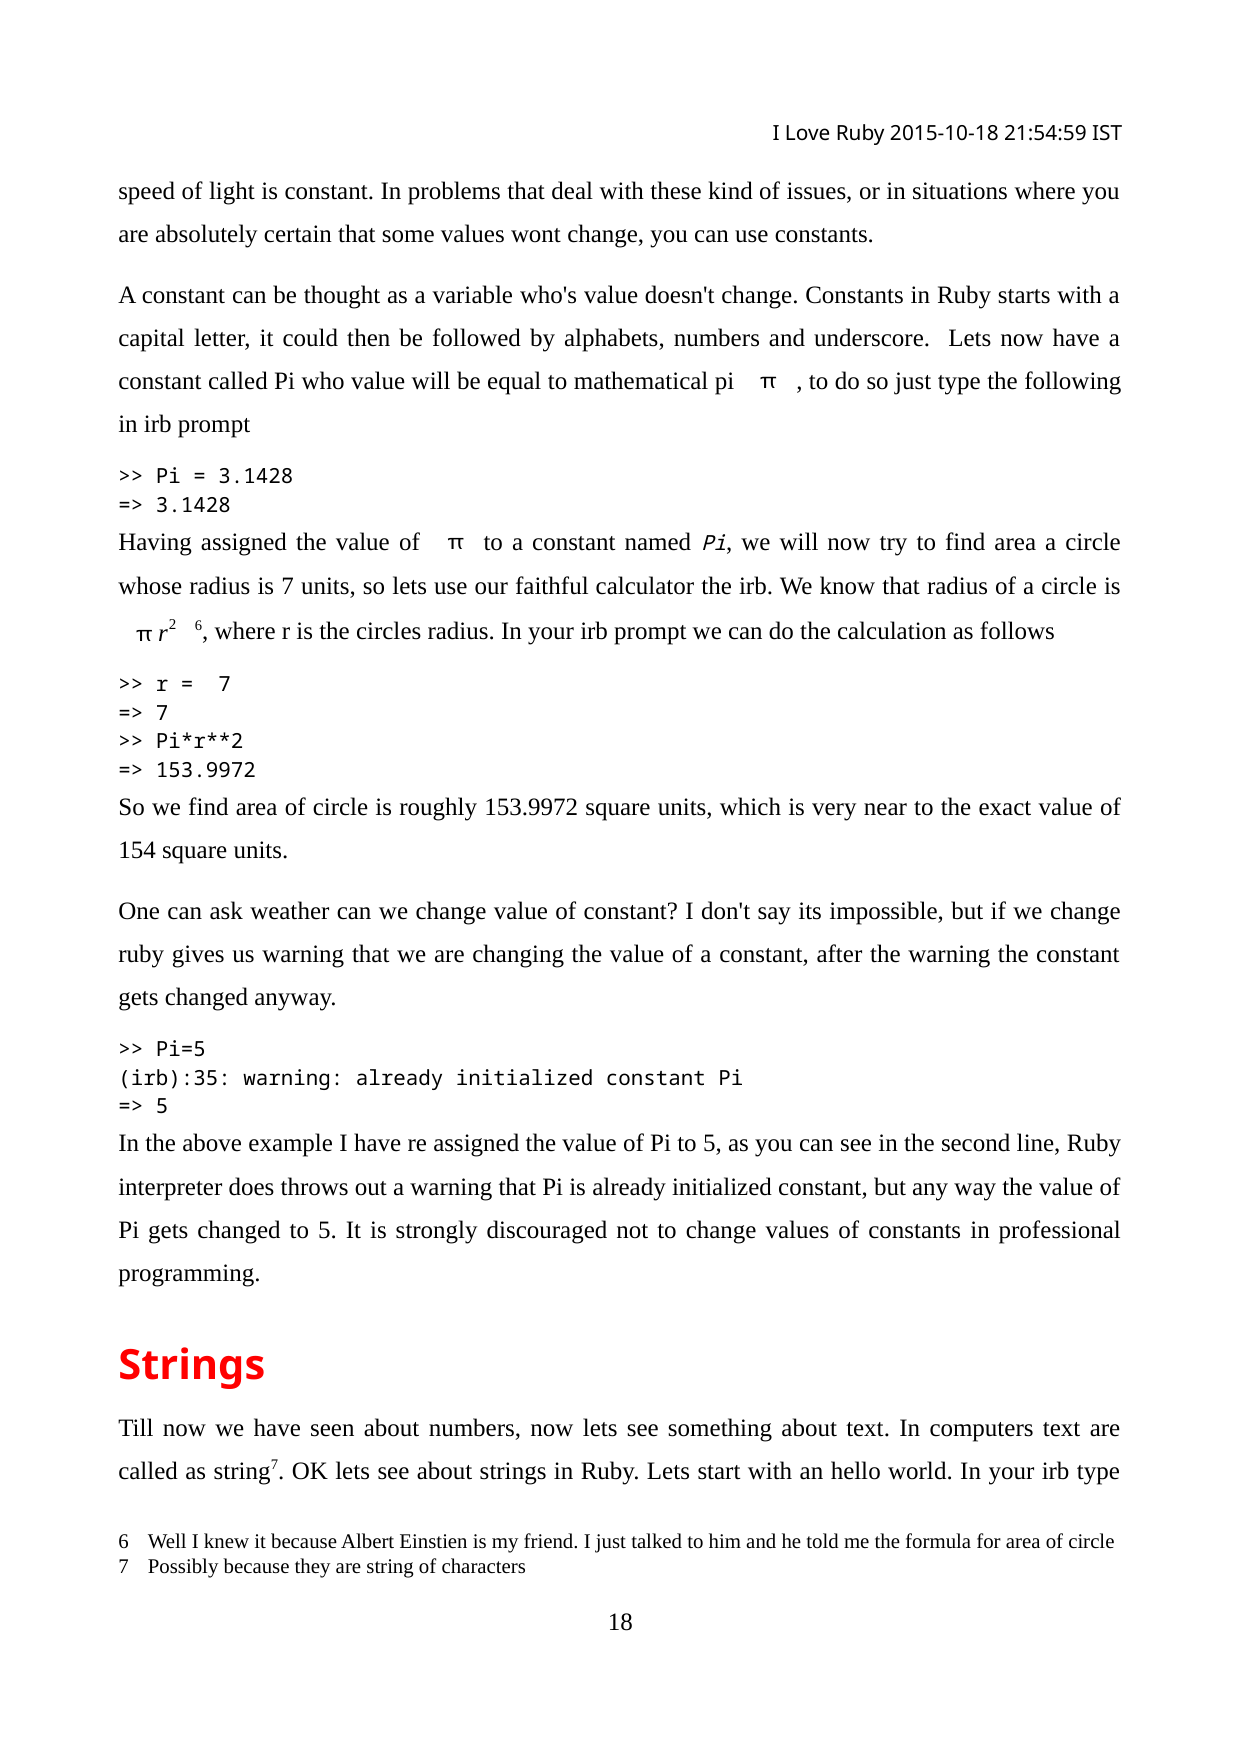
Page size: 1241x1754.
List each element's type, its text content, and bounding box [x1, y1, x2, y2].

text Till now we have seen about numbers, now lets see something about text. In computers text are called as string. OK lets see about strings in Ruby. Lets start with an hello world. In your irb type [118, 1413, 1122, 1485]
text => 153.9972 [118, 755, 1122, 783]
text Well I knew it because Albert Einstien is my friend. I just talked to him and he told me the formula for area of circle [118, 1529, 1122, 1553]
text A constant can be thought as a variable who's value doesn't change. Constants in Ruby starts with a capital letter, it could then be followed by alphabets, numbers and underscore. Lets now have a constant called Pi who value will be equal to mathematical pi , to do so just type the following in irb prompt [118, 280, 1122, 438]
text Possibly because they are string of characters [118, 1553, 1122, 1578]
text Having assigned the value of to a constant named Pi, we will now try to find area a circle whose radius is 7 units, so lets use our faithful calculator the irb. We know that radius of a circle is , where r is the circles radius. In your irb prompt we can do the calculation as follows [118, 527, 1122, 646]
text One can ask weather can we change value of constant? I don't say its impossible, but if we change ruby gives us warning that we are changing the value of a constant, after the warning the constant gets changed anyway. [118, 896, 1122, 1011]
subtitle Strings [118, 1335, 1122, 1392]
text >> Pi=5 [118, 1034, 1122, 1063]
text => 5 [118, 1091, 1122, 1120]
text >> Pi = 3.1428 [118, 461, 1122, 490]
text speed of light is constant. In problems that deal with these kind of issues, or in situations where you are absolutely certain that some values wont change, you can use constants. [118, 176, 1122, 248]
text So we find area of circle is roughly 153.9972 square units, which is very near to the exact value of 154 square units. [118, 792, 1122, 864]
text => 3.1428 [118, 490, 1122, 518]
text In the above example I have re assigned the value of Pi to 5, as you can see in the second line, Ruby interpreter does throws out a warning that Pi is already initialized constant, but any way the value of Pi gets changed to 5. It is strongly discouraged not to change values of constants in professional programming. [118, 1128, 1122, 1287]
text => 7 [118, 698, 1122, 726]
text (irb):35: warning: already initialized constant Pi [118, 1063, 1122, 1091]
text >> Pi*r**2 [118, 726, 1122, 755]
text >> r = 7 [118, 669, 1122, 698]
